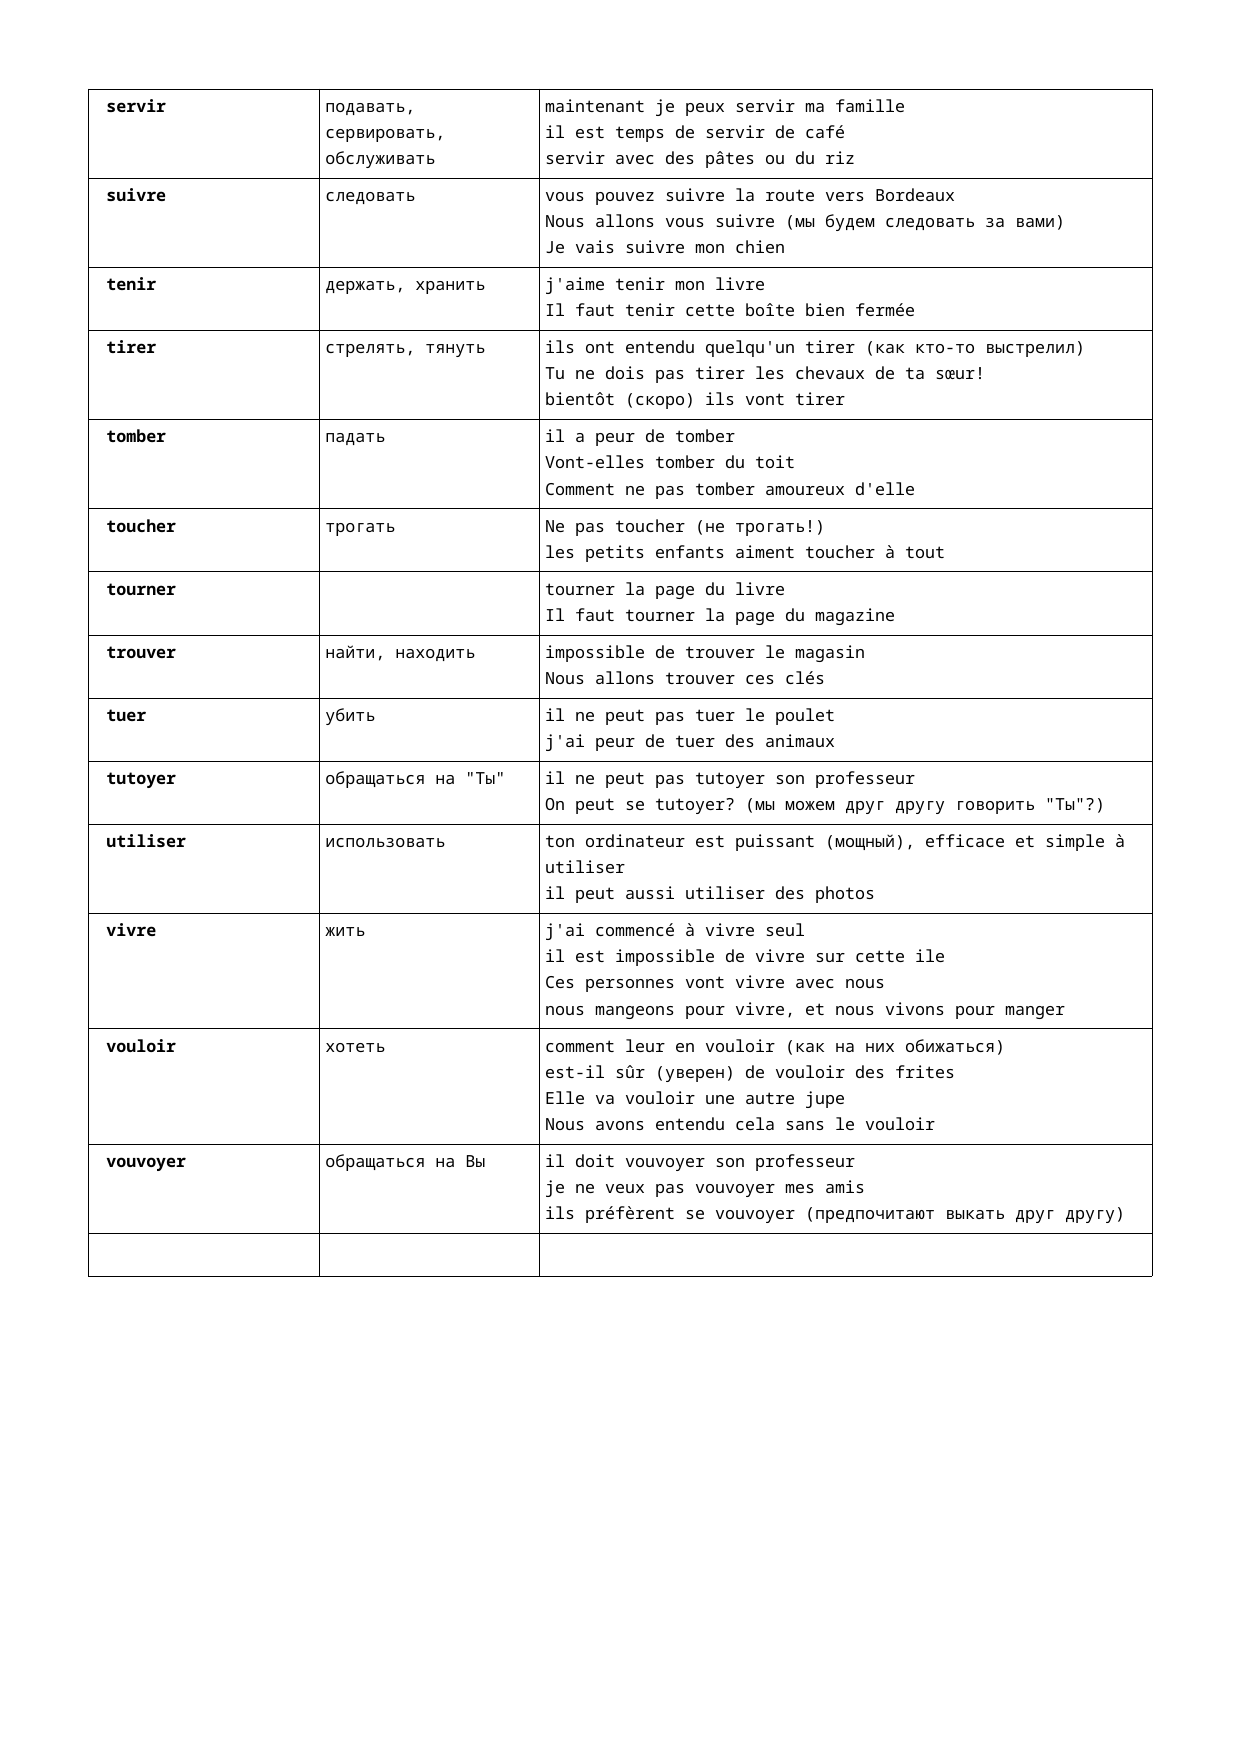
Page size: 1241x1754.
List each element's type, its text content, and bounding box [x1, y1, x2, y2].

table_cell стрелять, тянуть [320, 331, 539, 419]
table_cell il a peur de tomber Vont-elles tomber du toit Comment ne pas tomber amoureux d'elle [540, 420, 1152, 508]
table_cell убить [320, 699, 539, 761]
table_cell ton ordinateur est puissant (мощный), efficace et simple à utiliser il peut aussi utiliser des photos [540, 825, 1152, 913]
table_cell impossible de trouver le magasin Nous allons trouver ces clés [540, 636, 1152, 698]
table_cell toucher [89, 509, 319, 571]
table_cell [540, 1234, 1152, 1276]
table_cell подавать, сервировать, обслуживать [320, 90, 539, 178]
table_cell [89, 1234, 319, 1276]
table_cell держать, хранить [320, 268, 539, 330]
table_cell обращаться на "Ты" [320, 762, 539, 824]
table_cell [320, 572, 539, 634]
table_cell il ne peut pas tuer le poulet j'ai peur de tuer des animaux [540, 699, 1152, 761]
table_cell il ne peut pas tutoyer son professeur On peut se tutoyer? (мы можем друг другу говорить "Ты"?) [540, 762, 1152, 824]
table_cell suivre [89, 179, 319, 267]
table_cell servir [89, 90, 319, 178]
table_cell utiliser [89, 825, 319, 913]
table_cell ils ont entendu quelqu'un tirer (как кто-то выстрелил) Tu ne dois pas tirer les chevaux de ta sœur! bientôt (скоро) ils vont tirer [540, 331, 1152, 419]
table_cell найти, находить [320, 636, 539, 698]
table_cell vivre [89, 914, 319, 1028]
table_cell обращаться на Вы [320, 1145, 539, 1233]
table_cell vouloir [89, 1029, 319, 1143]
table_cell следовать [320, 179, 539, 267]
table_cell tirer [89, 331, 319, 419]
table_cell j'ai commencé à vivre seul il est impossible de vivre sur cette ile Ces personnes vont vivre avec nous nous mangeons pour vivre, et nous vivons pour manger [540, 914, 1152, 1028]
table_cell maintenant je peux servir ma famille il est temps de servir de café servir avec des pâtes ou du riz [540, 90, 1152, 178]
table_cell comment leur en vouloir (как на них обижаться) est-il sûr (уверен) de vouloir des frites Elle va vouloir une autre jupe Nous avons entendu cela sans le vouloir [540, 1029, 1152, 1143]
table_cell жить [320, 914, 539, 1028]
table_cell использовать [320, 825, 539, 913]
table_cell tenir [89, 268, 319, 330]
table_cell tourner [89, 572, 319, 634]
table_cell vous pouvez suivre la route vers Bordeaux Nous allons vous suivre (мы будем следовать за вами) Je vais suivre mon chien [540, 179, 1152, 267]
table_cell Ne pas toucher (не трогать!) les petits enfants aiment toucher à tout [540, 509, 1152, 571]
table_cell vouvoyer [89, 1145, 319, 1233]
table_cell tomber [89, 420, 319, 508]
table_cell j'aime tenir mon livre Il faut tenir cette boîte bien fermée [540, 268, 1152, 330]
table_cell trouver [89, 636, 319, 698]
table_cell tutoyer [89, 762, 319, 824]
table_cell il doit vouvoyer son professeur je ne veux pas vouvoyer mes amis ils préfèrent se vouvoyer (предпочитают выкать друг другу) [540, 1145, 1152, 1233]
table_cell tourner la page du livre Il faut tourner la page du magazine [540, 572, 1152, 634]
table_cell tuer [89, 699, 319, 761]
table_cell трогать [320, 509, 539, 571]
table_cell [320, 1234, 539, 1276]
table_cell хотеть [320, 1029, 539, 1143]
table_cell падать [320, 420, 539, 508]
